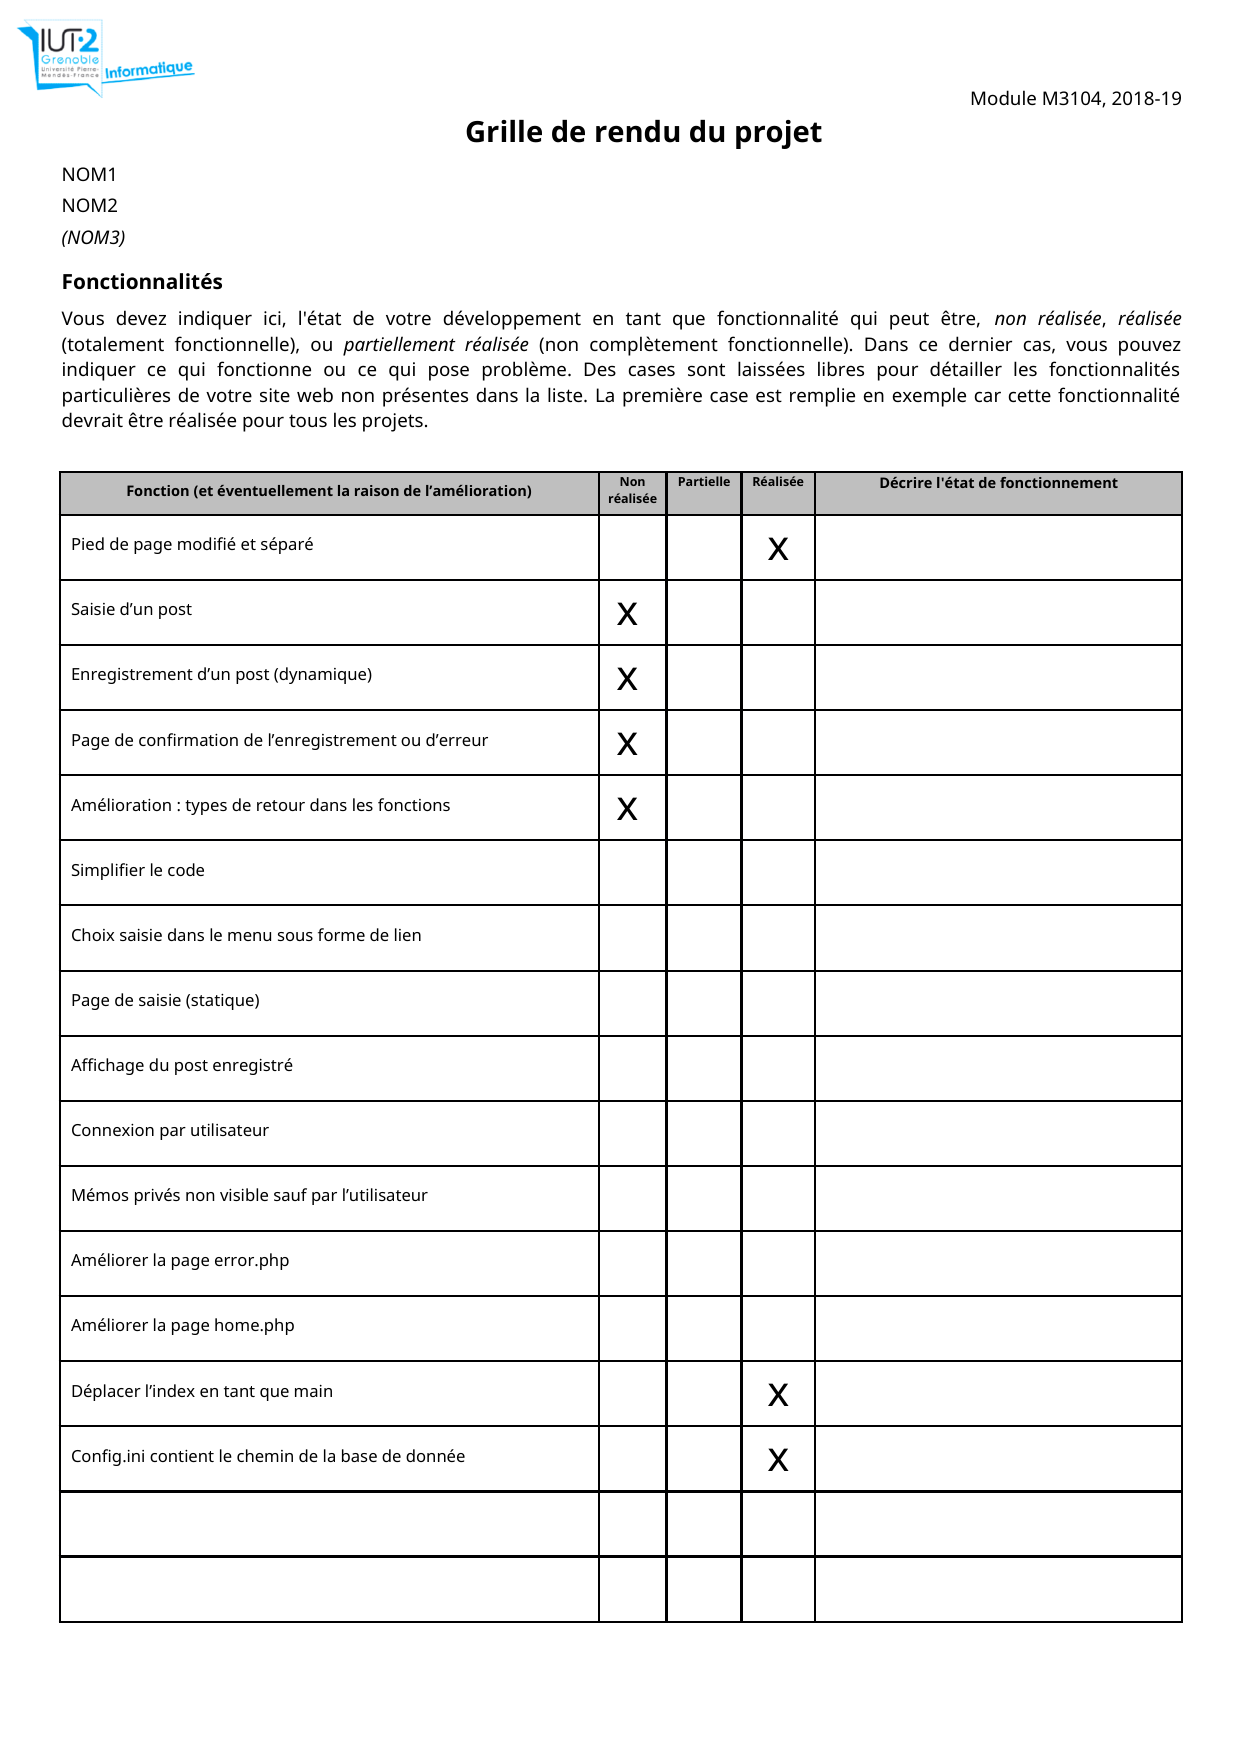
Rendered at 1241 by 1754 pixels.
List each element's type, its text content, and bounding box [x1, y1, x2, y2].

table_cell [668, 1427, 740, 1490]
table_cell [668, 516, 740, 579]
table_cell Enregistrement d’un post (dynamique) [61, 646, 598, 709]
table_cell x [743, 516, 814, 579]
table_header Fonction (et éventuellement la raison de l’amélioration) [61, 473, 598, 514]
table_cell [743, 1493, 814, 1555]
table_cell [600, 1297, 665, 1360]
title Grille de rendu du projet [106, 111, 1182, 151]
table_cell x [600, 646, 665, 709]
table_cell [668, 581, 740, 644]
text Vous devez indiquer ici, l'état de votre développement en tant que fonctionnalité qui peut être, non réalisée, réalisée (totalement fonctionnelle), ou partiellement réalisée (non complètement fonctionnelle). Dans ce dernier cas, vous pouvez indiquer ce qui fonctionne ou ce qui pose problème. Des cases sont laissées libres pour détailler les fonctionnalités particulières de votre site web non présentes dans la liste. La première case est remplie en exemple car cette fonctionnalité devrait être réalisée pour tous les projets. [61, 306, 1182, 433]
table_cell [816, 1427, 1181, 1490]
table_cell Page de saisie (statique) [61, 972, 598, 1034]
table_cell [816, 906, 1181, 969]
table_cell [743, 1102, 814, 1165]
table_cell [600, 1362, 665, 1425]
table_cell [743, 1297, 814, 1360]
text (NOM3) [61, 224, 1182, 250]
table_header Réalisée [743, 473, 814, 514]
table_cell [743, 906, 814, 969]
table_cell [816, 1167, 1181, 1230]
table_cell [816, 1232, 1181, 1295]
table_cell Saisie d’un post [61, 581, 598, 644]
table_cell Déplacer l’index en tant que main [61, 1362, 598, 1425]
table_cell [816, 516, 1181, 579]
table_cell [668, 711, 740, 774]
table_cell [816, 1102, 1181, 1165]
table_cell [668, 1558, 740, 1621]
table_cell x [600, 711, 665, 774]
text NOM2 [61, 193, 1182, 218]
table_cell [816, 1558, 1181, 1621]
table_cell x [743, 1427, 814, 1490]
table_cell [668, 1037, 740, 1100]
table_header Décrire l'état de fonctionnement [816, 473, 1181, 514]
table_cell [816, 1493, 1181, 1555]
table_cell [600, 1102, 665, 1165]
table_cell Améliorer la page error.php [61, 1232, 598, 1295]
table_cell [600, 1167, 665, 1230]
table_cell [743, 711, 814, 774]
table_cell [816, 776, 1181, 839]
table_cell [668, 776, 740, 839]
table_cell [600, 906, 665, 969]
table_cell [668, 646, 740, 709]
table_cell [743, 776, 814, 839]
table_cell [743, 1037, 814, 1100]
table_cell [668, 906, 740, 969]
table_cell [668, 1167, 740, 1230]
table_cell Config.ini contient le chemin de la base de donnée [61, 1427, 598, 1490]
table_cell [743, 581, 814, 644]
table_cell [668, 841, 740, 904]
table_header Partielle [668, 473, 740, 514]
table_cell [816, 1037, 1181, 1100]
table_cell [816, 711, 1181, 774]
table_cell [600, 841, 665, 904]
table_cell [743, 972, 814, 1034]
table_cell [600, 1558, 665, 1621]
table_cell x [600, 776, 665, 839]
table_cell Améliorer la page home.php [61, 1297, 598, 1360]
table_cell x [600, 581, 665, 644]
table_cell Pied de page modifié et séparé [61, 516, 598, 579]
table_cell [600, 1037, 665, 1100]
table_cell Affichage du post enregistré [61, 1037, 598, 1100]
table_cell [816, 1362, 1181, 1425]
table_cell [600, 516, 665, 579]
table_cell [600, 1493, 665, 1555]
list Fonctionnalités [61, 267, 1182, 295]
table_header Non réalisée [600, 473, 665, 514]
table_cell [816, 972, 1181, 1034]
table_cell [743, 1232, 814, 1295]
table_cell [743, 841, 814, 904]
table_cell [600, 1232, 665, 1295]
table_cell [600, 1427, 665, 1490]
table_cell [668, 972, 740, 1034]
table_cell x [743, 1362, 814, 1425]
table_cell Mémos privés non visible sauf par l’utilisateur [61, 1167, 598, 1230]
table_cell Connexion par utilisateur [61, 1102, 598, 1165]
picture [10, 7, 210, 110]
table_cell [743, 1558, 814, 1621]
table_cell [743, 1167, 814, 1230]
text NOM1 [61, 161, 1182, 187]
table_cell [61, 1558, 598, 1621]
table_cell Amélioration : types de retour dans les fonctions [61, 776, 598, 839]
table_cell [61, 1493, 598, 1555]
table_cell [816, 646, 1181, 709]
table_cell [816, 581, 1181, 644]
table_cell [668, 1297, 740, 1360]
table_cell [600, 972, 665, 1034]
table_cell [668, 1493, 740, 1555]
table_cell [668, 1102, 740, 1165]
table_cell [743, 646, 814, 709]
table_cell [816, 841, 1181, 904]
table_cell [816, 1297, 1181, 1360]
table_cell Simplifier le code [61, 841, 598, 904]
table_cell [668, 1232, 740, 1295]
table_cell Page de confirmation de l’enregistrement ou d’erreur [61, 711, 598, 774]
table_cell Choix saisie dans le menu sous forme de lien [61, 906, 598, 969]
table_cell [668, 1362, 740, 1425]
